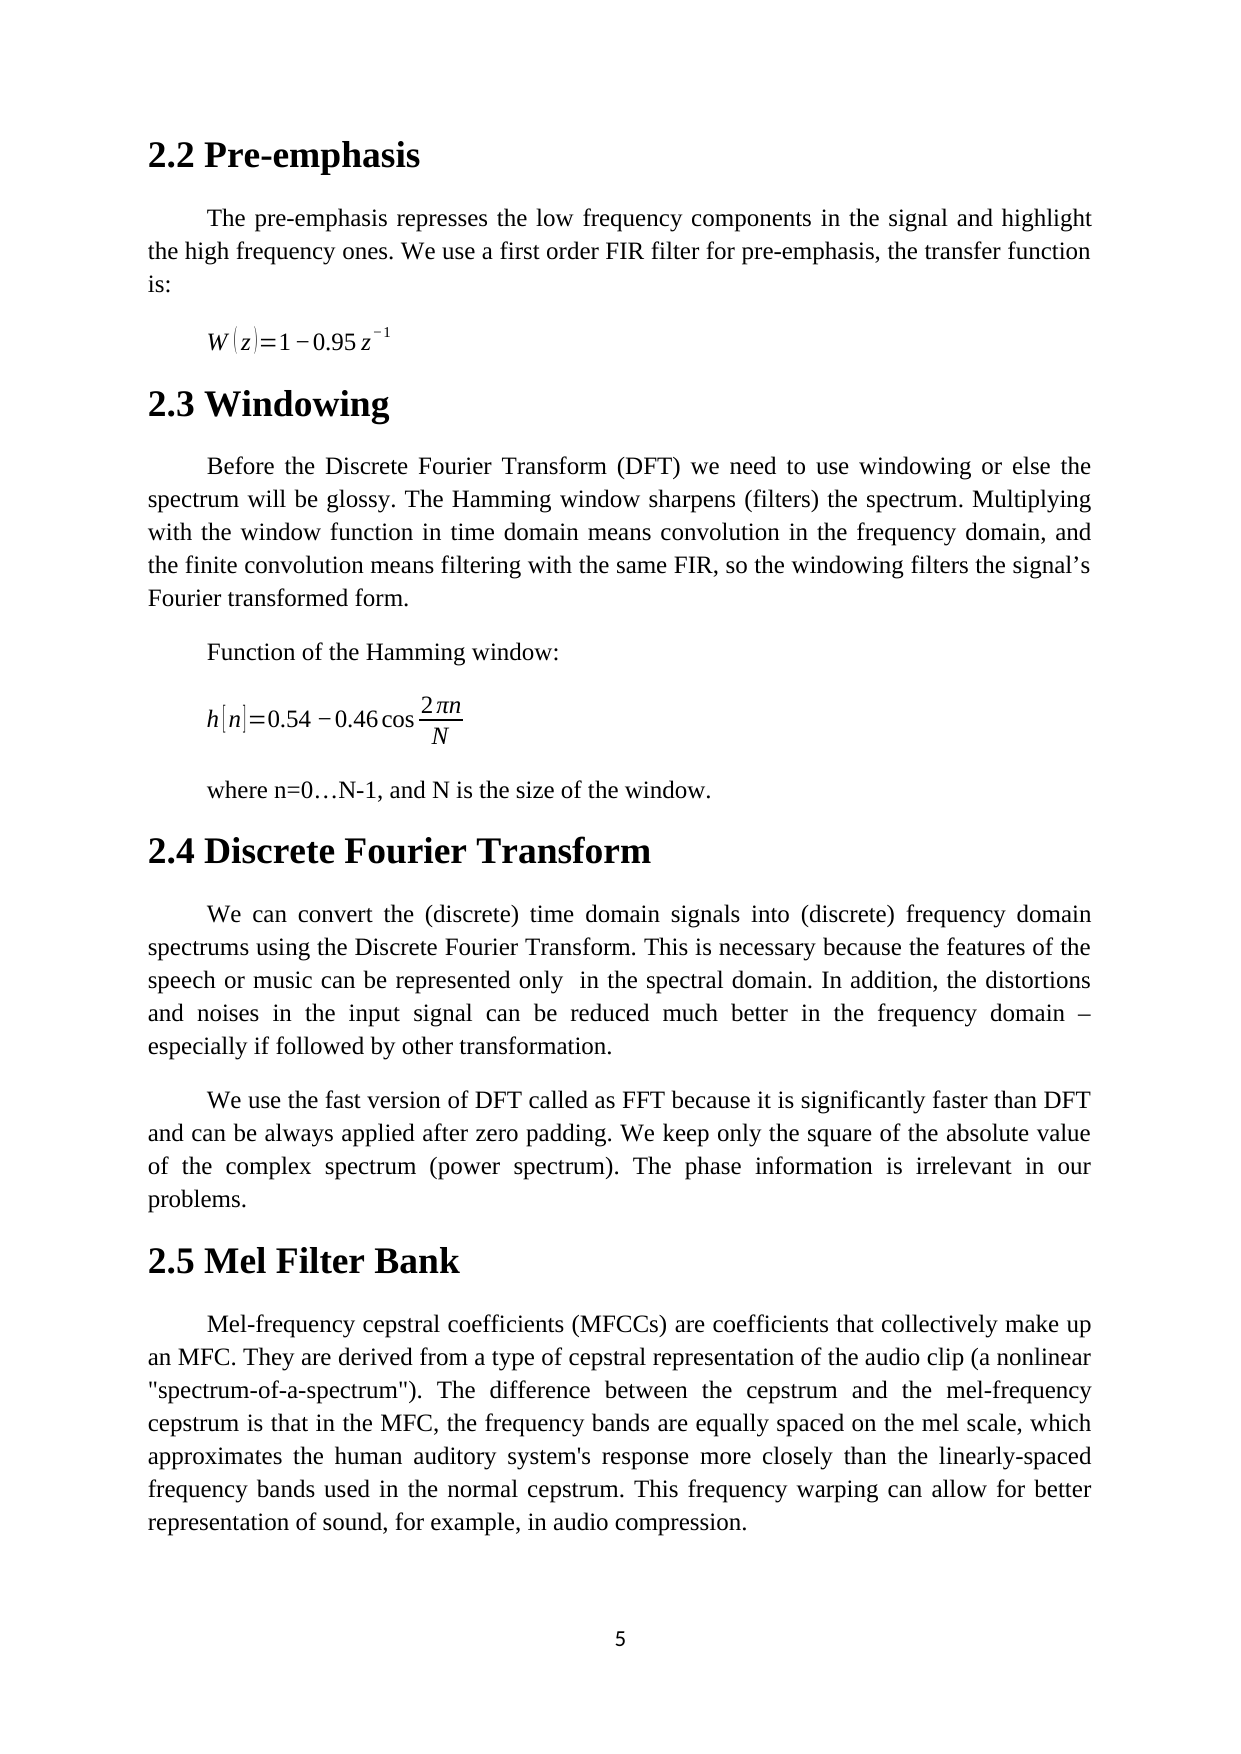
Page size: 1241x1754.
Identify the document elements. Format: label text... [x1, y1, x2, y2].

text 2.5 Mel Filter Bank [148, 1238, 1093, 1281]
text We use the fast version of DFT called as FFT because it is significantly faster than DFT and can be always applied after zero padding. We keep only the square of the absolute value of the complex spectrum (power spectrum). The phase information is irrelevant in our problems. [148, 1085, 1093, 1213]
text Before the Discrete Fourier Transform (DFT) we need to use windowing or else the spectrum will be glossy. The Hamming window sharpens (filters) the spectrum. Multiplying with the window function in time domain means convolution in the frequency domain, and the finite convolution means filtering with the same FIR, so the windowing filters the signal’s Fourier transformed form. [148, 451, 1093, 612]
text Function of the Hamming window: [148, 637, 1093, 666]
text 2.2 Pre-emphasis [148, 133, 1093, 176]
text We can convert the (discrete) time domain signals into (discrete) frequency domain spectrums using the Discrete Fourier Transform. This is necessary because the features of the speech or music can be represented only in the spectral domain. In addition, the distortions and noises in the input signal can be reduced much better in the frequency domain – especially if followed by other transformation. [148, 899, 1093, 1060]
text 2.4 Discrete Fourier Transform [148, 829, 1093, 872]
text Mel-frequency cepstral coefficients (MFCCs) are coefficients that collectively make up an MFC. They are derived from a type of cepstral representation of the audio clip (a nonlinear "spectrum-of-a-spectrum"). The difference between the cepstrum and the mel-frequency cepstrum is that in the MFC, the frequency bands are equally spaced on the mel scale, which approximates the human auditory system's response more closely than the linearly-spaced frequency bands used in the normal cepstrum. This frequency warping can allow for better representation of sound, for example, in audio compression. [148, 1309, 1093, 1536]
text where n=0…N-1, and N is the size of the window. [148, 775, 1093, 804]
text The pre-emphasis represses the low frequency components in the signal and highlight the high frequency ones. We use a first order FIR filter for pre-emphasis, the transfer function is: [148, 203, 1093, 298]
